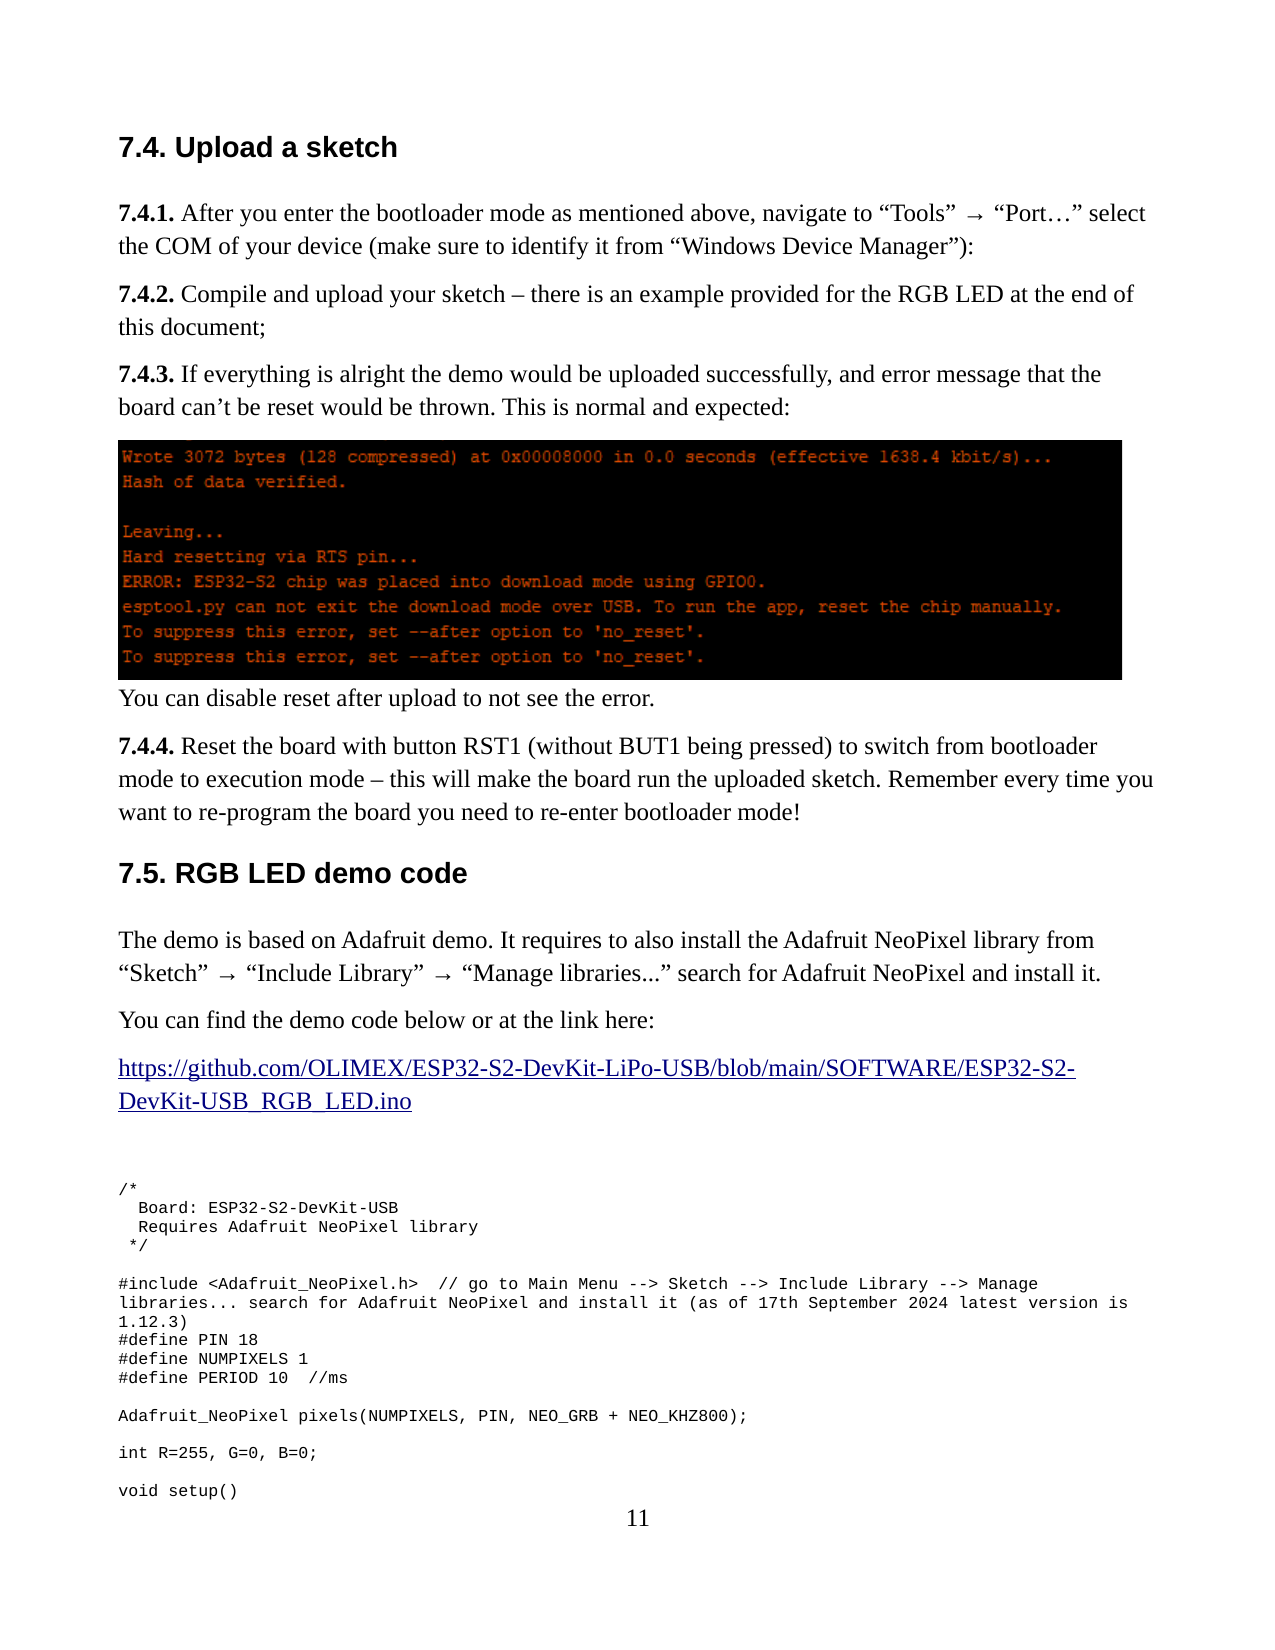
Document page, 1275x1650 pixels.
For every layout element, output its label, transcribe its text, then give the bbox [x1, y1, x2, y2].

text #define PIN 18 [118, 1332, 1157, 1351]
text Board: ESP32-S2-DevKit-USB [118, 1200, 1157, 1219]
text You can find the demo code below or at the link here: [118, 1005, 1157, 1034]
text int R=255, G=0, B=0; [118, 1445, 1157, 1464]
text #define PERIOD 10 //ms [118, 1370, 1157, 1388]
text You can disable reset after upload to not see the error. [118, 440, 1157, 712]
picture [118, 440, 1123, 680]
text 7.4.4. Reset the board with button RST1 (without BUT1 being pressed) to switch from bootloader mode to execution mode – this will make the board run the uploaded sketch. Remember every time you want to re-program the board you need to re-enter bootloader mode! [118, 731, 1157, 826]
text 7.4.3. If everything is alright the demo would be uploaded successfully, and error message that the board can’t be reset would be thrown. This is normal and expected: [118, 359, 1157, 421]
text 7.4.1. After you enter the bootloader mode as mentioned above, navigate to “Tools” → “Port…” select the COM of your device (make sure to identify it from “Windows Device Manager”): [118, 198, 1157, 260]
text #include <Adafruit_NeoPixel.h> // go to Main Menu --> Sketch --> Include Library --> Manage libraries... search for Adafruit NeoPixel and install it (as of 17th September 2024 latest version is 1.12.3) [118, 1275, 1157, 1332]
subtitle 7.5. RGB LED demo code [118, 856, 1157, 890]
subtitle 7.4. Upload a sketch [118, 130, 1157, 163]
text #define NUMPIXELS 1 [118, 1351, 1157, 1370]
text */ [118, 1238, 1157, 1257]
text Adafruit_NeoPixel pixels(NUMPIXELS, PIN, NEO_GRB + NEO_KHZ800); [118, 1407, 1157, 1426]
text The demo is based on Adafruit demo. It requires to also install the Adafruit NeoPixel library from “Sketch” → “Include Library” → “Manage libraries...” search for Adafruit NeoPixel and install it. [118, 925, 1157, 986]
text Requires Adafruit NeoPixel library [118, 1219, 1157, 1238]
text /* [118, 1181, 1157, 1200]
text void setup() [118, 1483, 1157, 1502]
text 7.4.2. Compile and upload your sketch – there is an example provided for the RGB LED at the end of this document; [118, 279, 1157, 341]
text https://github.com/OLIMEX/ESP32-S2-DevKit-LiPo-USB/blob/main/SOFTWARE/ESP32-S2-DevKit-USB_RGB_LED.ino [118, 1053, 1157, 1115]
